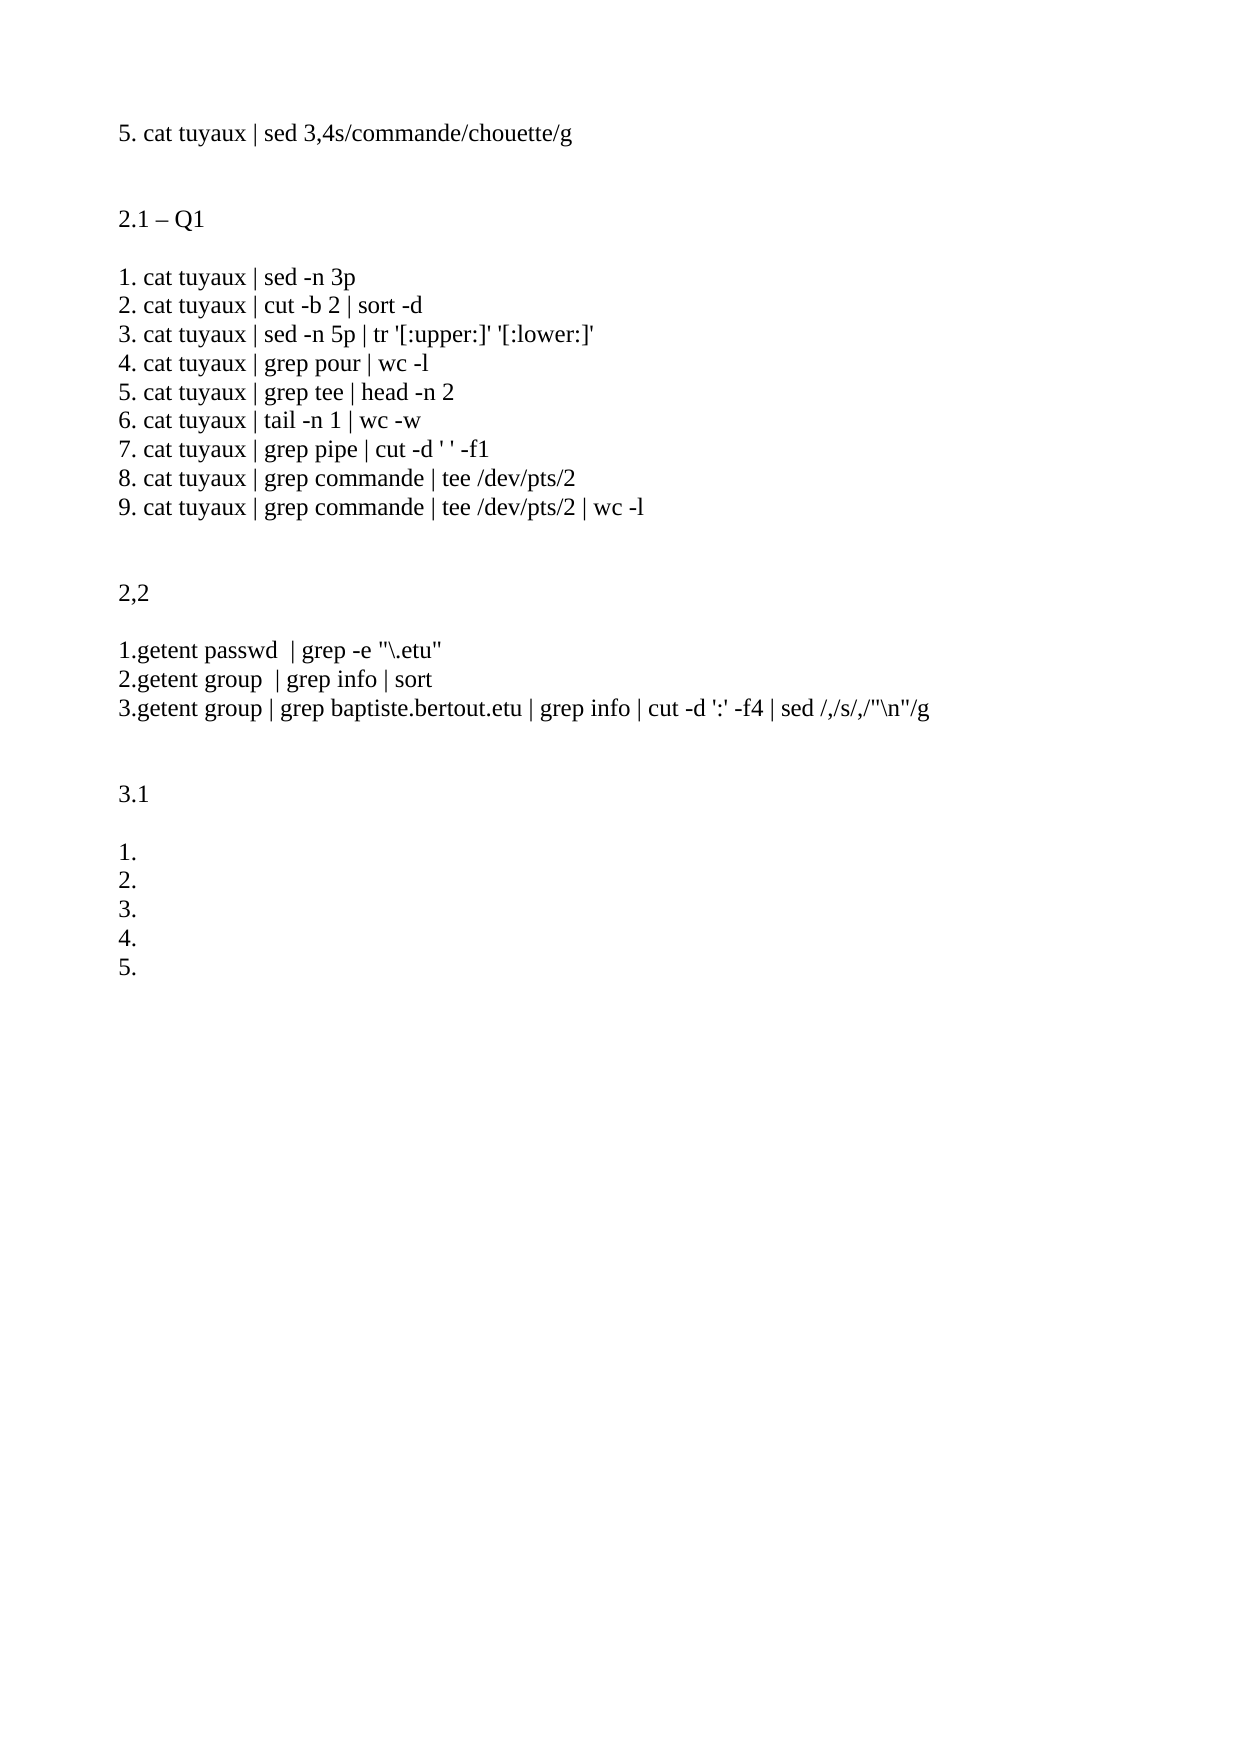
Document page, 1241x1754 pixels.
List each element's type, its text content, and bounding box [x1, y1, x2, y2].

text 7. cat tuyaux | grep pipe | cut -d ' ' -f1 [118, 434, 1122, 463]
text 4. [118, 923, 1122, 952]
text 1.getent passwd | grep -e "\.etu" [118, 636, 1122, 664]
text 2.getent group | grep info | sort [118, 664, 1122, 693]
text 6. cat tuyaux | tail -n 1 | wc -w [118, 406, 1122, 434]
text 3. cat tuyaux | sed -n 5p | tr '[:upper:]' '[:lower:]' [118, 319, 1122, 348]
text 3. [118, 894, 1122, 923]
text 5. cat tuyaux | sed 3,4s/commande/chouette/g [118, 118, 1122, 147]
text 3.getent group | grep baptiste.bertout.etu | grep info | cut -d ':' -f4 | sed /,/s/,/"\n"/g [118, 693, 1122, 722]
text 4. cat tuyaux | grep pour | wc -l [118, 348, 1122, 377]
text 3.1 [118, 779, 1122, 808]
text 2. [118, 866, 1122, 894]
text 9. cat tuyaux | grep commande | tee /dev/pts/2 | wc -l [118, 492, 1122, 521]
text 1. [118, 837, 1122, 866]
text 5. [118, 952, 1122, 981]
text 8. cat tuyaux | grep commande | tee /dev/pts/2 [118, 463, 1122, 492]
text 1. cat tuyaux | sed -n 3p [118, 262, 1122, 291]
text 2. cat tuyaux | cut -b 2 | sort -d [118, 291, 1122, 319]
text 5. cat tuyaux | grep tee | head -n 2 [118, 377, 1122, 406]
text 2,2 [118, 578, 1122, 607]
text 2.1 – Q1 [118, 204, 1122, 233]
